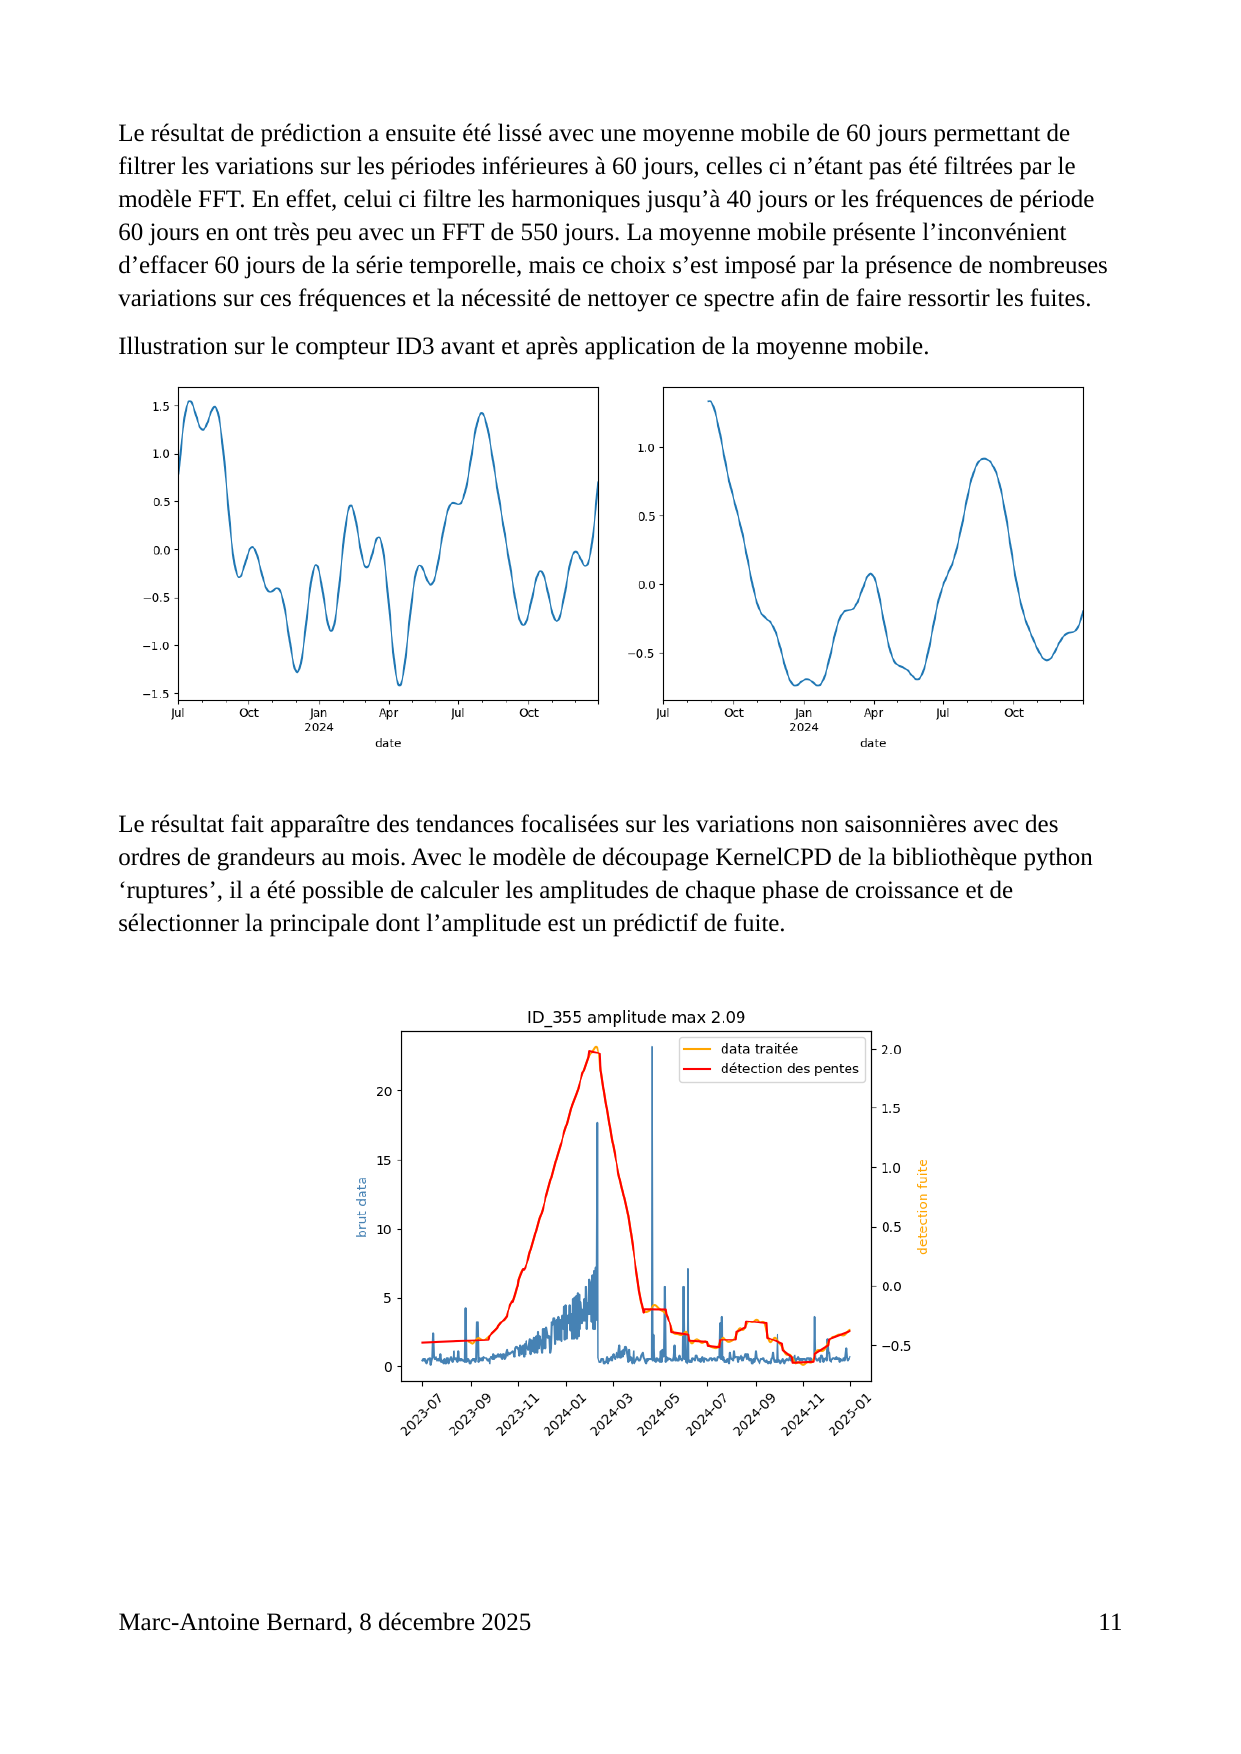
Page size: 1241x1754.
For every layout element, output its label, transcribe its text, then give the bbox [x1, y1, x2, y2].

picture [347, 1001, 939, 1447]
picture [133, 378, 606, 758]
text Le résultat fait apparaître des tendances focalisées sur les variations non saisonnières avec des ordres de grandeurs au mois. Avec le modèle de découpage KernelCPD de la bibliothèque python ‘ruptures’, il a été possible de calculer les amplitudes de chaque phase de croissance et de sélectionner la principale dont l’amplitude est un prédictif de fuite. [118, 809, 1122, 937]
text Illustration sur le compteur ID3 avant et après application de la moyenne mobile. [118, 331, 1122, 359]
picture [618, 378, 1091, 758]
text Le résultat de prédiction a ensuite été lissé avec une moyenne mobile de 60 jours permettant de filtrer les variations sur les périodes inférieures à 60 jours, celles ci n’étant pas été filtrées par le modèle FFT. En effet, celui ci filtre les harmoniques jusqu’à 40 jours or les fréquences de période 60 jours en ont très peu avec un FFT de 550 jours. La moyenne mobile présente l’inconvénient d’effacer 60 jours de la série temporelle, mais ce choix s’est imposé par la présence de nombreuses variations sur ces fréquences et la nécessité de nettoyer ce spectre afin de faire ressortir les fuites. [118, 118, 1122, 312]
